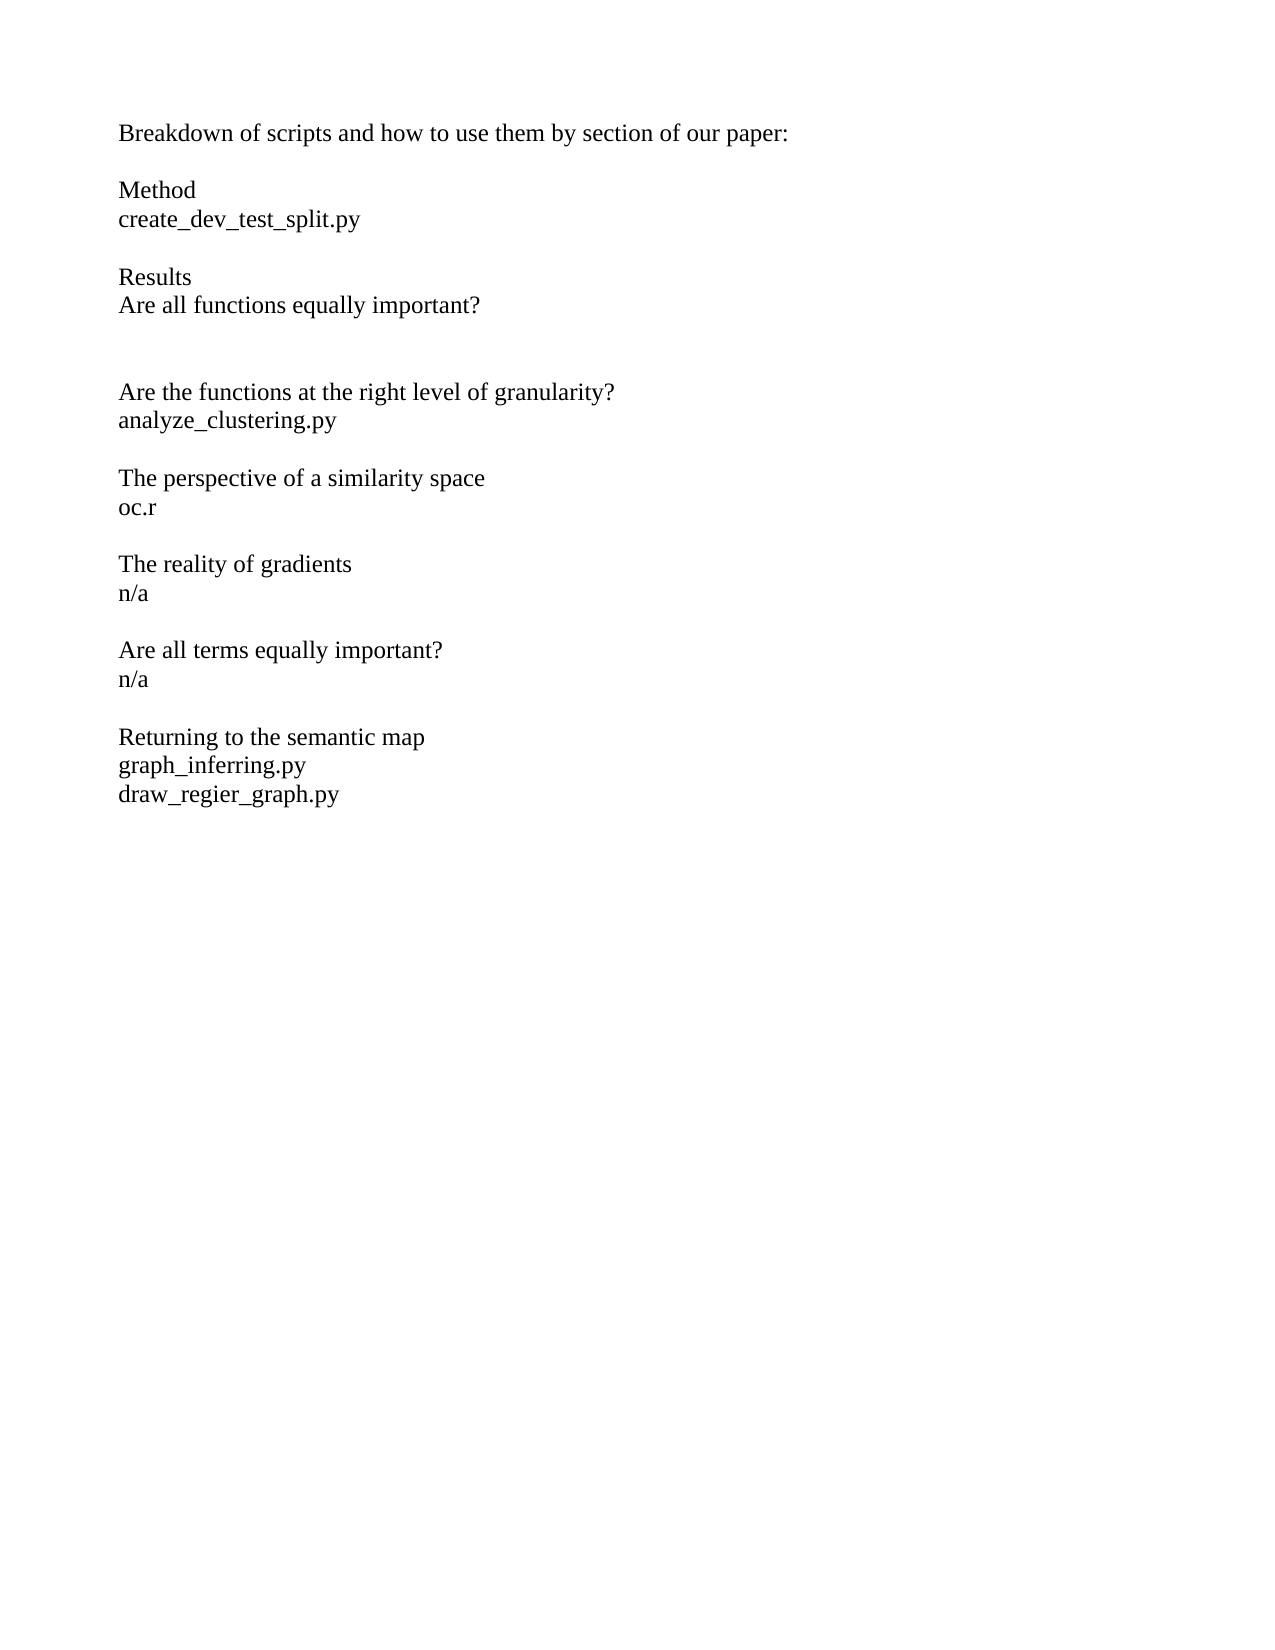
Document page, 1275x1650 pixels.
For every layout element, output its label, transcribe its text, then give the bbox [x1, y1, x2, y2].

text The reality of gradients [118, 549, 1157, 578]
text Are all terms equally important? [118, 636, 1157, 664]
text draw_regier_graph.py [118, 779, 1157, 808]
text Are the functions at the right level of granularity? [118, 377, 1157, 406]
text Method [118, 176, 1157, 204]
text The perspective of a similarity space [118, 463, 1157, 492]
text oc.r [118, 492, 1157, 521]
text analyze_clustering.py [118, 406, 1157, 434]
text graph_inferring.py [118, 751, 1157, 779]
text create_dev_test_split.py [118, 204, 1157, 233]
text Results [118, 262, 1157, 291]
text n/a [118, 578, 1157, 607]
text n/a [118, 664, 1157, 693]
text Breakdown of scripts and how to use them by section of our paper: [118, 118, 1157, 147]
text Returning to the semantic map [118, 722, 1157, 751]
text Are all functions equally important? [118, 291, 1157, 319]
